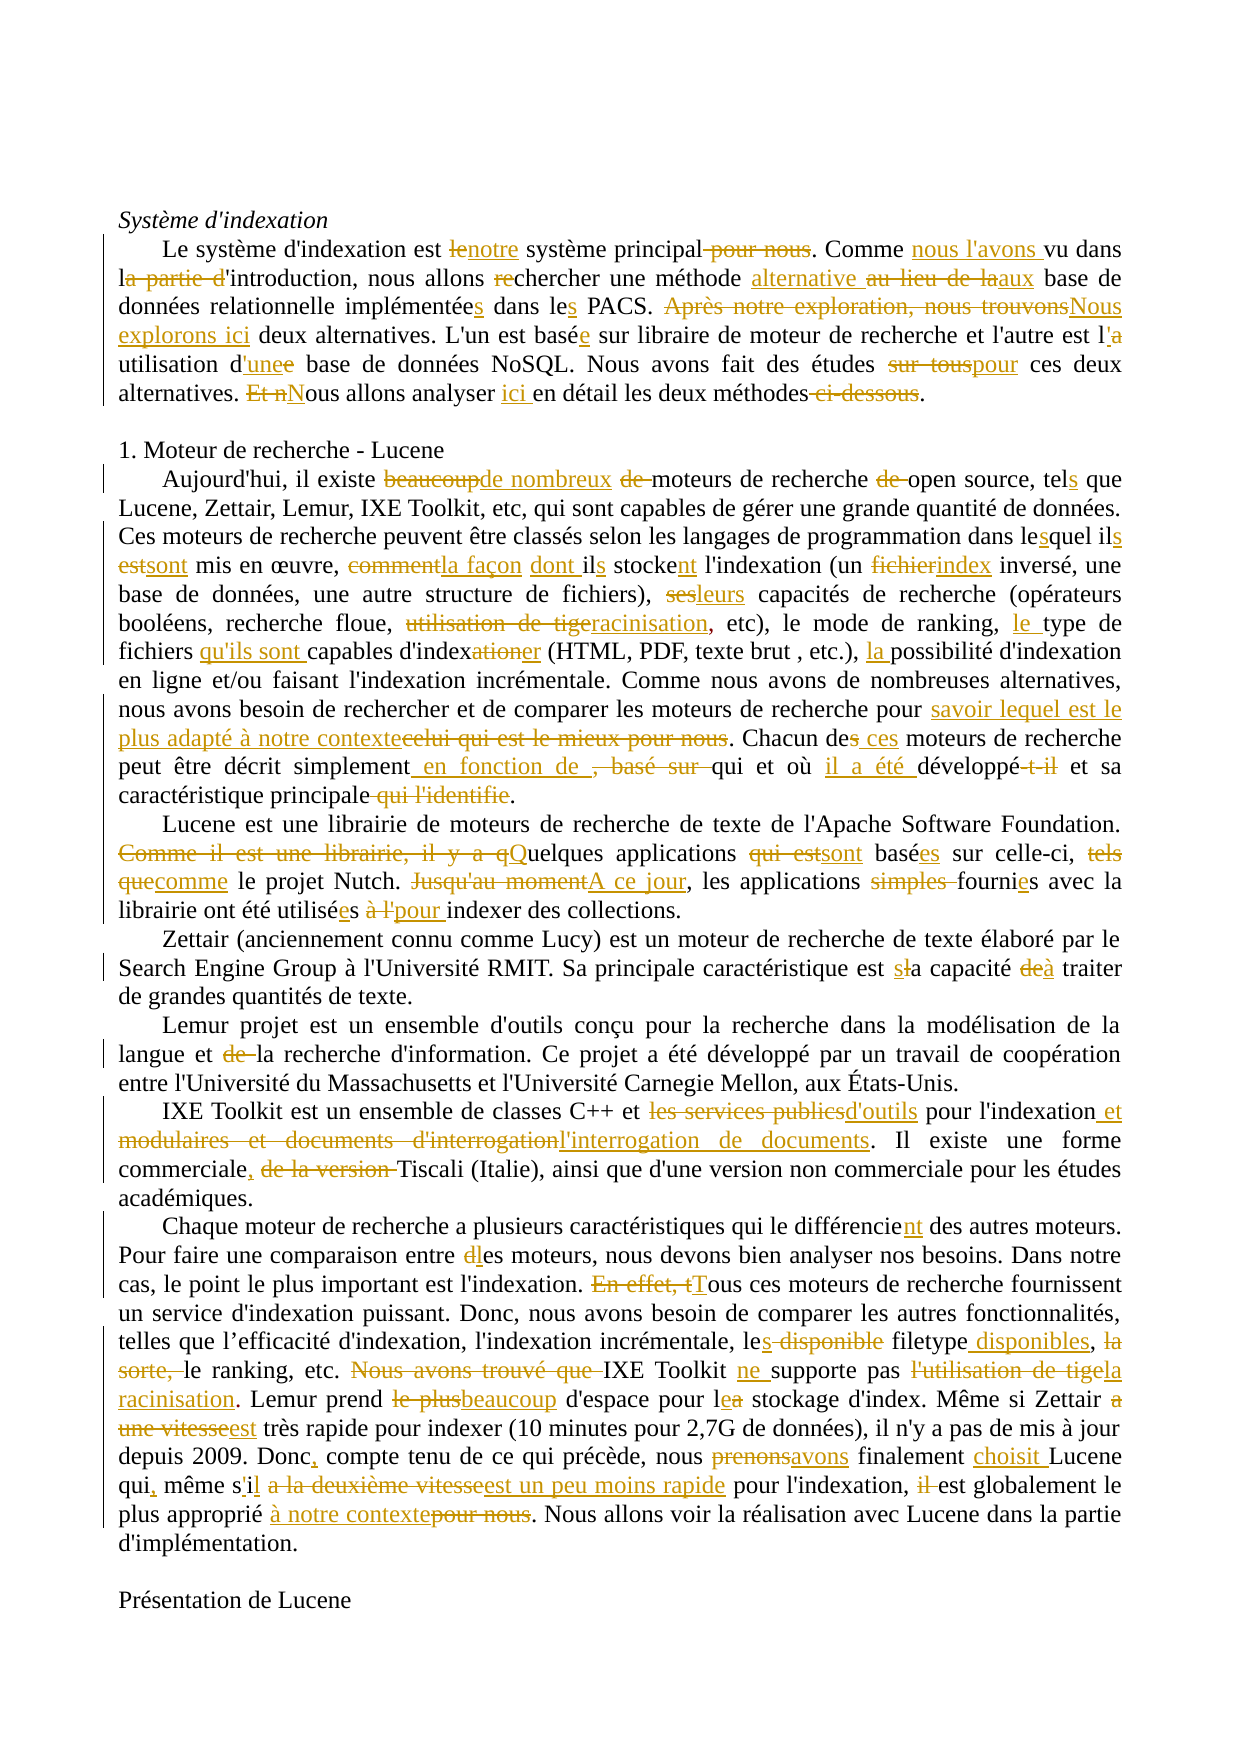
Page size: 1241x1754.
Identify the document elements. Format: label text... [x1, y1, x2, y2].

text Zettair (anciennement connu comme Lucy) est un moteur de recherche de texte élaboré par le Search Engine Group à l'Université RMIT. Sa principale caractéristique est sa capacité à traiter de grandes quantités de texte. [118, 924, 1122, 1010]
text Lucene est une librairie de moteurs de recherche de texte de l'Apache Software Foundation. Quelques applications sont basées sur celle-ci, comme le projet Nutch. A ce jour, les applications fournies avec la librairie ont été utilisées pour indexer des collections. [118, 809, 1122, 924]
text 1. Moteur de recherche - Lucene [118, 435, 1122, 464]
text Chaque moteur de recherche a plusieurs caractéristiques qui le différencient des autres moteurs. Pour faire une comparaison entre les moteurs, nous devons bien analyser nos besoins. Dans notre cas, le point le plus important est l'indexation. Tous ces moteurs de recherche fournissent un service d'indexation puissant. Donc, nous avons besoin de comparer les autres fonctionnalités, telles que l’efficacité d'indexation, l'indexation incrémentale, les filetype disponibles, le ranking, etc. IXE Toolkit ne supporte pas la racinisation. Lemur prend beaucoup d'espace pour le stockage d'index. Même si Zettair est très rapide pour indexer (10 minutes pour 2,7G de données), il n'y a pas de mis à jour depuis 2009. Donc, compte tenu de ce qui précède, nous avons finalement choisit Lucene qui, même s'il est un peu moins rapide pour l'indexation, est globalement le plus approprié à notre contexte. Nous allons voir la réalisation avec Lucene dans la partie d'implémentation. [118, 1211, 1122, 1556]
text Présentation de Lucene [118, 1585, 1122, 1614]
text IXE Toolkit est un ensemble de classes C++ et d'outils pour l'indexation et l'interrogation de documents. Il existe une forme commerciale, Tiscali (Italie), ainsi que d'une version non commerciale pour les études académiques. [118, 1096, 1122, 1211]
text Le système d'indexation est notre système principal. Comme nous l'avons vu dans l'introduction, nous allons chercher une méthode alternative aux base de données relationnelle implémentées dans les PACS. Nous explorons ici deux alternatives. L'un est basée sur libraire de moteur de recherche et l'autre est l' utilisation d'une base de données NoSQL. Nous avons fait des études pour ces deux alternatives. Nous allons analyser ici en détail les deux méthodes. [118, 234, 1122, 406]
text Système d'indexation [118, 205, 1122, 234]
text Lemur projet est un ensemble d'outils conçu pour la recherche dans la modélisation de la langue et la recherche d'information. Ce projet a été développé par un travail de coopération entre l'Université du Massachusetts et l'Université Carnegie Mellon, aux États-Unis. [118, 1010, 1122, 1096]
text Aujourd'hui, il existe de nombreux moteurs de recherche open source, tels que Lucene, Zettair, Lemur, IXE Toolkit, etc, qui sont capables de gérer une grande quantité de données. Ces moteurs de recherche peuvent être classés selon les langages de programmation dans lesquel ils sont mis en œuvre, la façon dont ils stockent l'indexation (un index inversé, une base de données, une autre structure de fichiers), leurs capacités de recherche (opérateurs booléens, recherche floue, racinisation, etc), le mode de ranking, le type de fichiers qu'ils sont capables d'indexer (HTML, PDF, texte brut , etc.), la possibilité d'indexation en ligne et/ou faisant l'indexation incrémentale. Comme nous avons de nombreuses alternatives, nous avons besoin de rechercher et de comparer les moteurs de recherche pour savoir lequel est le plus adapté à notre contexte. Chacun de ces moteurs de recherche peut être décrit simplement en fonction de qui et où il a été développé et sa caractéristique principale. [118, 464, 1122, 809]
